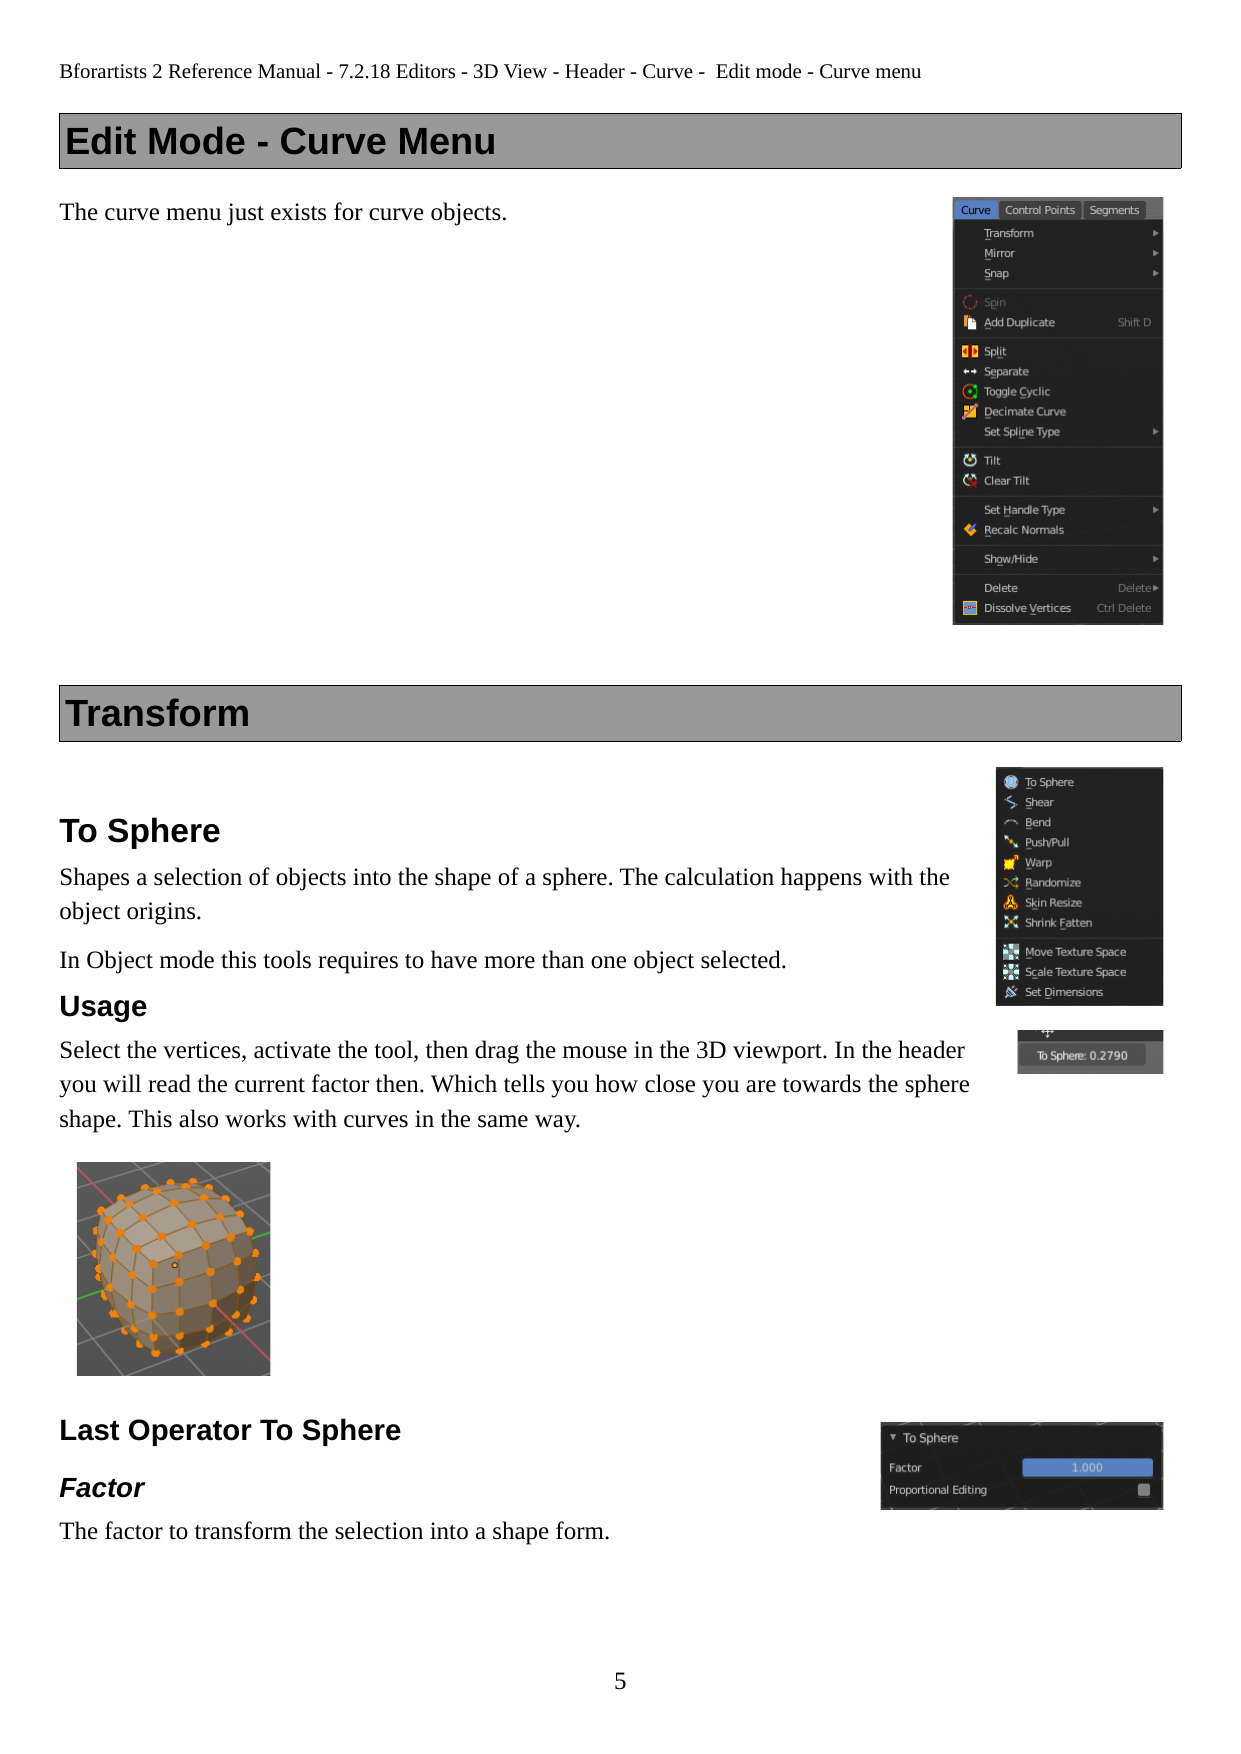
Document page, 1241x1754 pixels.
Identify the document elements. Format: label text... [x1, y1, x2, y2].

subtitle To Sphere [59, 811, 995, 849]
table_header Transform [60, 686, 1181, 741]
text The factor to transform the selection into a shape form. [59, 1516, 1181, 1545]
subtitle Usage [59, 989, 1181, 1022]
picture [880, 1422, 1164, 1510]
subtitle [1164, 1472, 1181, 1503]
picture [1017, 1030, 1164, 1074]
text Shapes a selection of objects into the shape of a sphere. The calculation happens with the object origins. [59, 862, 995, 925]
picture [995, 767, 1164, 1006]
picture [952, 197, 1164, 625]
picture [76, 1162, 271, 1376]
subtitle Last Operator To Sphere [59, 1413, 1181, 1447]
text The curve menu just exists for curve objects. [59, 197, 952, 225]
subtitle Factor [59, 1472, 880, 1503]
text In Object mode this tools requires to have more than one object selected. [59, 945, 995, 974]
text Select the vertices, activate the tool, then drag the mouse in the 3D viewport. In the header you will read the current factor then. Which tells you how close you are towards the sphere shape. This also works with curves in the same way. [59, 1035, 1181, 1133]
table_header Edit Mode - Curve Menu [60, 114, 1181, 168]
subtitle [1164, 811, 1181, 849]
